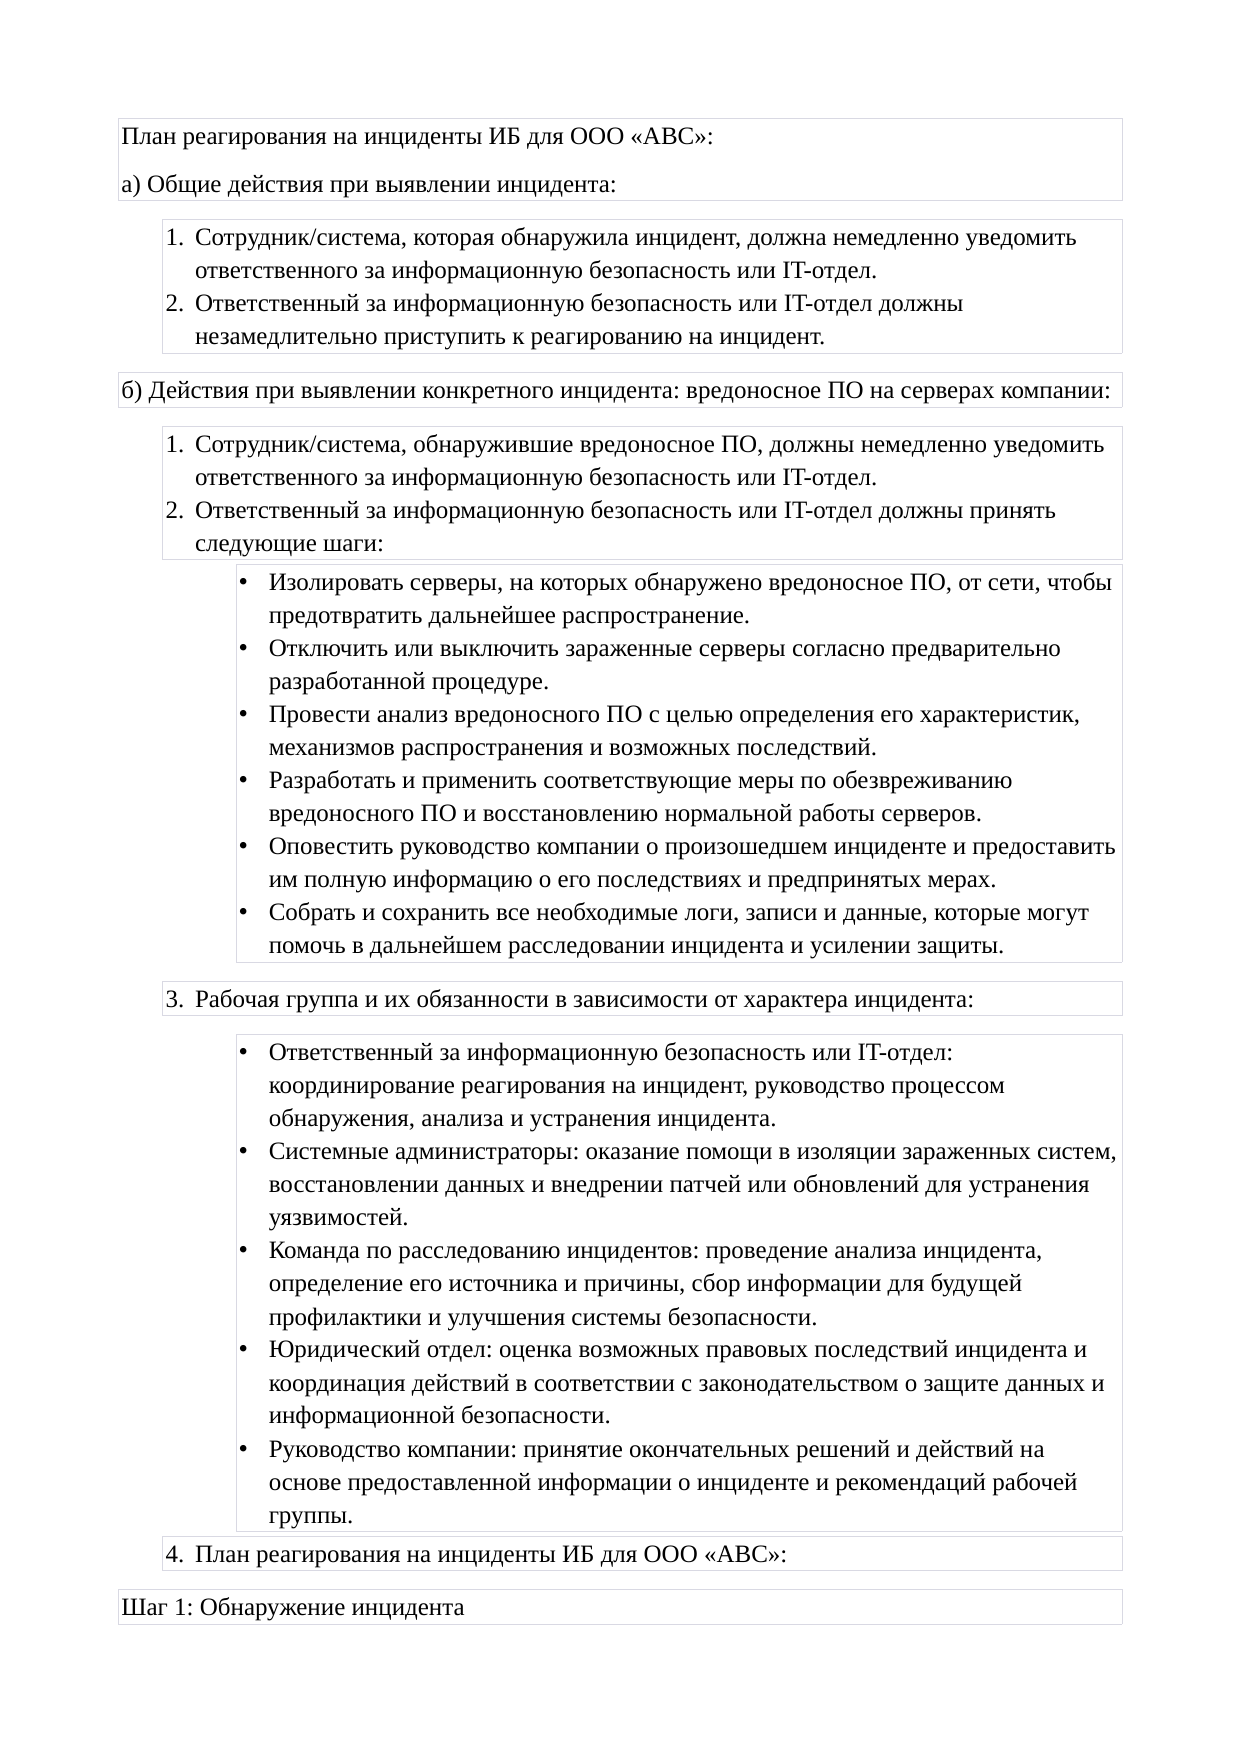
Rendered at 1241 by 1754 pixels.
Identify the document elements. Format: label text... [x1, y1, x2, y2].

list Системные администраторы: оказание помощи в изоляции зараженных систем, восстановлении данных и внедрении патчей или обновлений для устранения уязвимостей. [237, 1133, 1122, 1231]
text б) Действия при выявлении конкретного инцидента: вредоносное ПО на серверах компании: [119, 373, 1122, 407]
list Руководство компании: принятие окончательных решений и действий на основе предоставленной информации о инциденте и рекомендаций рабочей группы. [237, 1431, 1122, 1531]
list Провести анализ вредоносного ПО с целью определения его характеристик, механизмов распространения и возможных последствий. [237, 696, 1122, 761]
list Отключить или выключить зараженные серверы согласно предварительно разработанной процедуре. [237, 630, 1122, 695]
text а) Общие действия при выявлении инцидента: [119, 166, 1122, 200]
text Шаг 1: Обнаружение инцидента [119, 1590, 1122, 1624]
list Рабочая группа и их обязанности в зависимости от характера инцидента: [163, 982, 1122, 1015]
list Изолировать серверы, на которых обнаружено вредоносное ПО, от сети, чтобы предотвратить дальнейшее распространение. [237, 565, 1122, 629]
list Собрать и сохранить все необходимые логи, записи и данные, которые могут помочь в дальнейшем расследовании инцидента и усилении защиты. [237, 894, 1122, 962]
list Разработать и применить соответствующие меры по обезвреживанию вредоносного ПО и восстановлению нормальной работы серверов. [237, 762, 1122, 827]
list План реагирования на инциденты ИБ для ООО «АВС»: [163, 1537, 1122, 1570]
list Сотрудник/система, обнаружившие вредоносное ПО, должны немедленно уведомить ответственного за информационную безопасность или IT-отдел. [163, 427, 1122, 491]
list Команда по расследованию инцидентов: проведение анализа инцидента, определение его источника и причины, сбор информации для будущей профилактики и улучшения системы безопасности. [237, 1232, 1122, 1330]
list Ответственный за информационную безопасность или IT-отдел должны принять следующие шаги: [163, 492, 1122, 559]
list Сотрудник/система, которая обнаружила инцидент, должна немедленно уведомить ответственного за информационную безопасность или IT-отдел. [163, 220, 1122, 284]
list Оповестить руководство компании о произошедшем инциденте и предоставить им полную информацию о его последствиях и предпринятых мерах. [237, 828, 1122, 893]
list Юридический отдел: оценка возможных правовых последствий инцидента и координация действий в соответствии с законодательством о защите данных и информационной безопасности. [237, 1332, 1122, 1429]
list Ответственный за информационную безопасность или IT-отдел: координирование реагирования на инцидент, руководство процессом обнаружения, анализа и устранения инцидента. [237, 1035, 1122, 1132]
list Ответственный за информационную безопасность или IT-отдел должны незамедлительно приступить к реагированию на инцидент. [163, 285, 1122, 353]
text План реагирования на инциденты ИБ для ООО «АВС»: [119, 119, 1122, 150]
